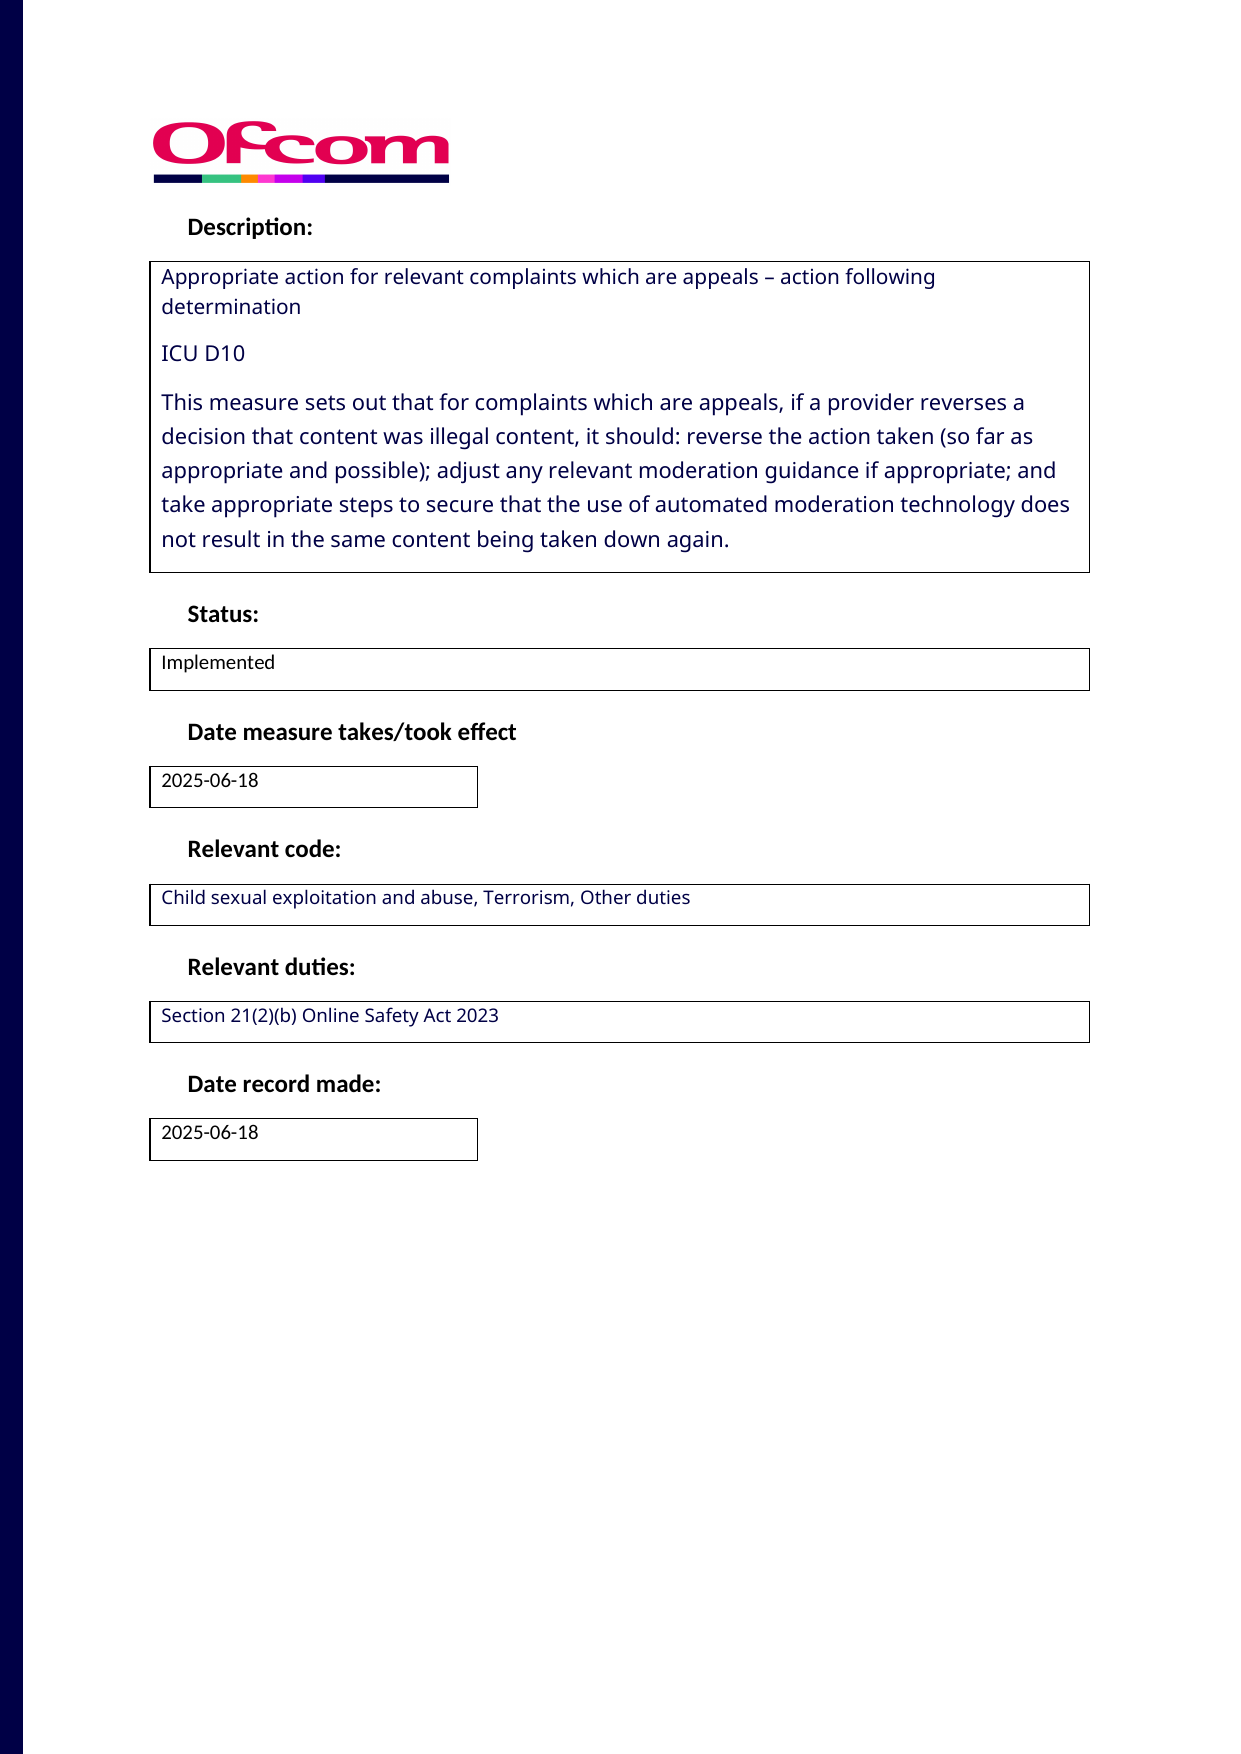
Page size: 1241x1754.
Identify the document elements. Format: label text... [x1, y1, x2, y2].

text Date record made: [187, 1068, 1090, 1098]
table_header Appropriate action for relevant complaints which are appeals – action following determination ICU D10 This measure sets out that for complaints which are appeals, if a provider reverses a decision that content was illegal content, it should: reverse the action taken (so far as appropriate and possible); adjust any relevant moderation guidance if appropriate; and take appropriate steps to secure that the use of automated moderation technology does not result in the same content being taken down again. [151, 262, 1089, 572]
table_header Child sexual exploitation and abuse, Terrorism, Other duties [151, 885, 1089, 924]
text Relevant duties: [187, 951, 1090, 981]
text Date measure takes/took effect [187, 716, 1090, 746]
text Status: [187, 598, 1090, 628]
table_header Section 21(2)(b) Online Safety Act 2023 [151, 1002, 1089, 1042]
text Relevant code: [187, 833, 1090, 864]
table_header Implemented [151, 649, 1089, 689]
table_header 2025-06-18 [151, 1119, 477, 1159]
table_header 2025-06-18 [151, 767, 477, 807]
text Description: [187, 211, 1090, 241]
picture [150, 118, 452, 186]
